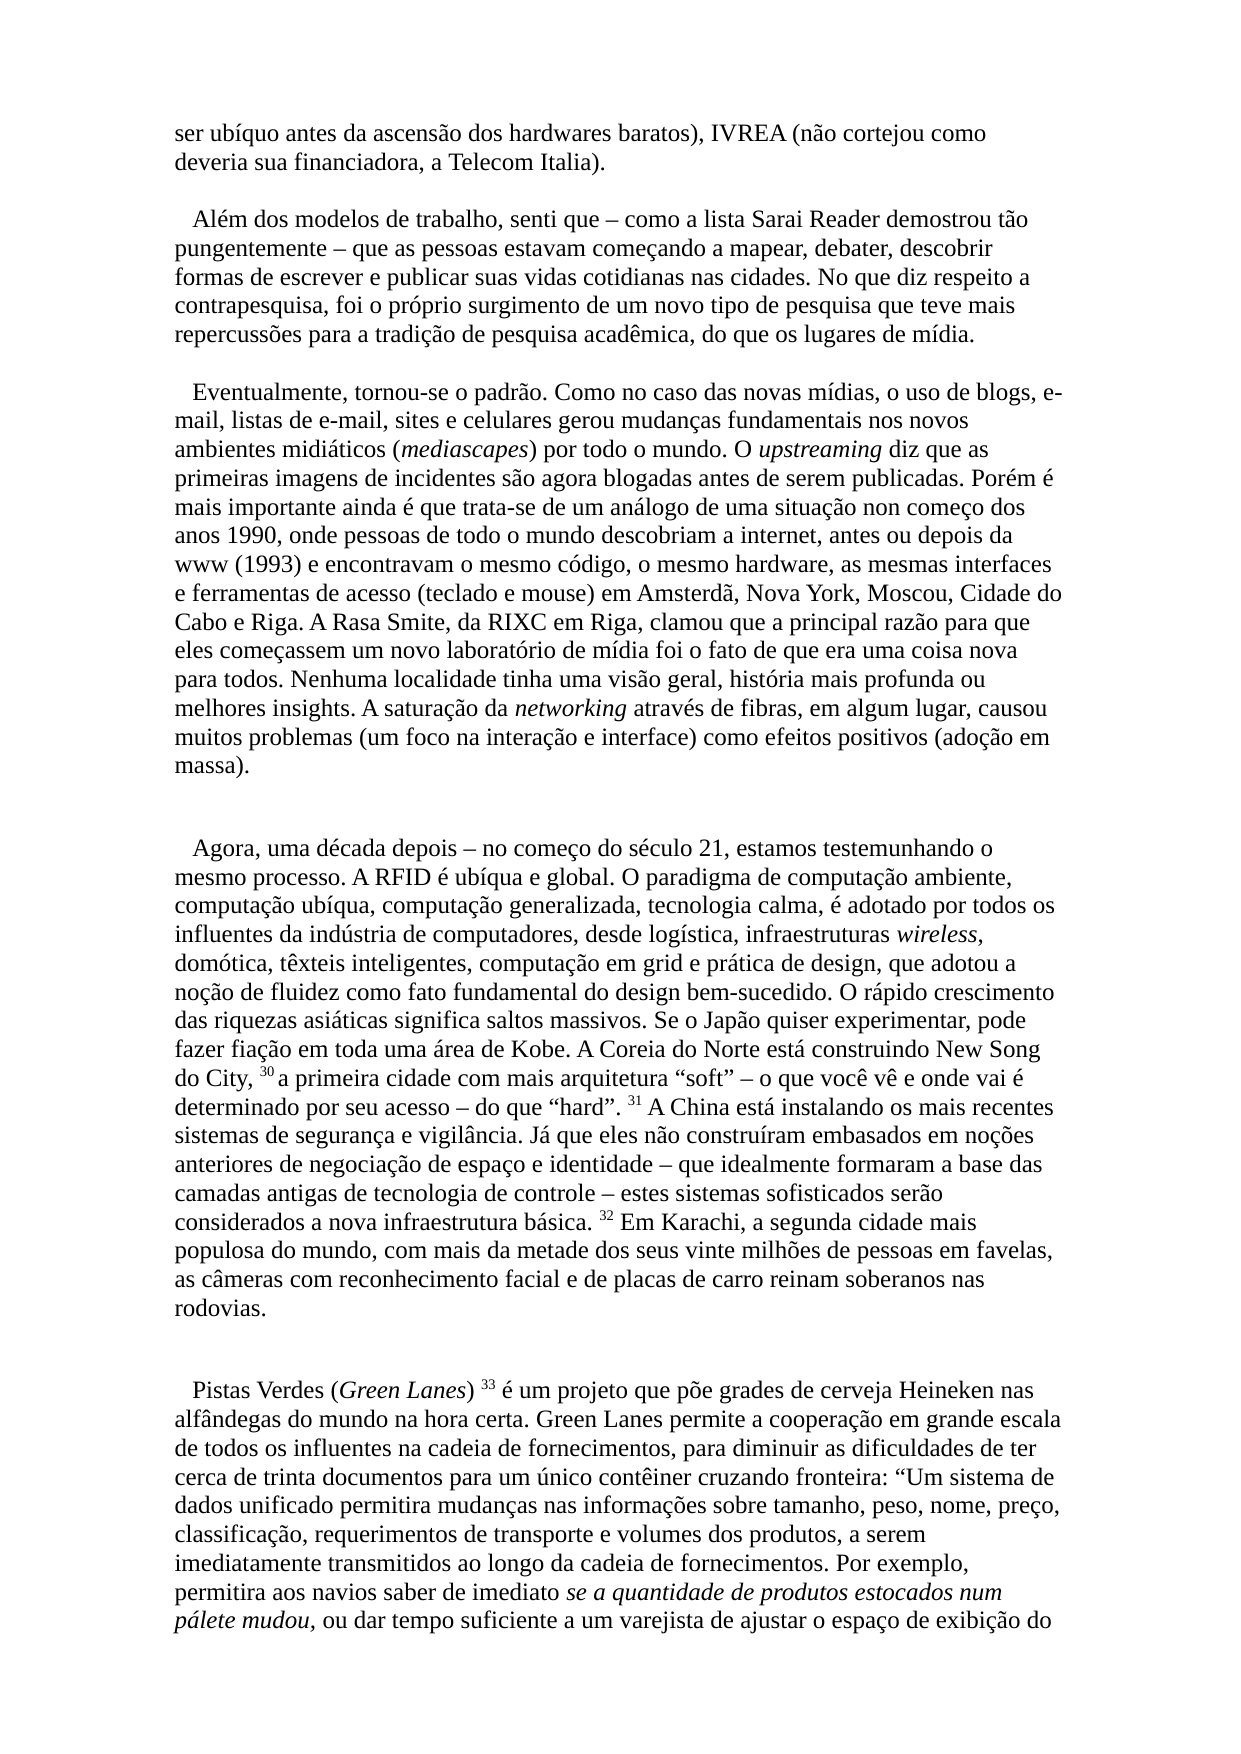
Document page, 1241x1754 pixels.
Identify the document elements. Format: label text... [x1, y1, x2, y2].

text ser ubíquo antes da ascensão dos hardwares baratos), IVREA (não cortejou como deveria sua financiadora, a Telecom Italia). [174, 118, 1064, 176]
text Eventualmente, tornou-se o padrão. Como no caso das novas mídias, o uso de blogs, e-mail, listas de e-mail, sites e celulares gerou mudanças fundamentais nos novos ambientes midiáticos (mediascapes) por todo o mundo. O upstreaming diz que as primeiras imagens de incidentes são agora blogadas antes de serem publicadas. Porém é mais importante ainda é que trata-se de um análogo de uma situação non começo dos anos 1990, onde pessoas de todo o mundo descobriam a internet, antes ou depois da www (1993) e encontravam o mesmo código, o mesmo hardware, as mesmas interfaces e ferramentas de acesso (teclado e mouse) em Amsterdã, Nova York, Moscou, Cidade do Cabo e Riga. A Rasa Smite, da RIXC em Riga, clamou que a principal razão para que eles começassem um novo laboratório de mídia foi o fato de que era uma coisa nova para todos. Nenhuma localidade tinha uma visão geral, história mais profunda ou melhores insights. A saturação da networking através de fibras, em algum lugar, causou muitos problemas (um foco na interação e interface) como efeitos positivos (adoção em massa). [174, 377, 1064, 779]
text Pistas Verdes (Green Lanes) 33 é um projeto que põe grades de cerveja Heineken nas alfândegas do mundo na hora certa. Green Lanes permite a cooperação em grande escala de todos os influentes na cadeia de fornecimentos, para diminuir as dificuldades de ter cerca de trinta documentos para um único contêiner cruzando fronteira: “Um sistema de dados unificado permitira mudanças nas informações sobre tamanho, peso, nome, preço, classificação, requerimentos de transporte e volumes dos produtos, a serem imediatamente transmitidos ao longo da cadeia de fornecimentos. Por exemplo, permitira aos navios saber de imediato se a quantidade de produtos estocados num pálete mudou, ou dar tempo suficiente a um varejista de ajustar o espaço de exibição do [174, 1376, 1064, 1634]
text Agora, uma década depois – no começo do século 21, estamos testemunhando o mesmo processo. A RFID é ubíqua e global. O paradigma de computação ambiente, computação ubíqua, computação generalizada, tecnologia calma, é adotado por todos os influentes da indústria de computadores, desde logística, infraestruturas wireless, domótica, têxteis inteligentes, computação em grid e prática de design, que adotou a noção de fluidez como fato fundamental do design bem-sucedido. O rápido crescimento das riquezas asiáticas significa saltos massivos. Se o Japão quiser experimentar, pode fazer fiação em toda uma área de Kobe. A Coreia do Norte está construindo New Song do City, 30 a primeira cidade com mais arquitetura “soft” – o que você vê e onde vai é determinado por seu acesso – do que “hard”. 31 A China está instalando os mais recentes sistemas de segurança e vigilância. Já que eles não construíram embasados em noções anteriores de negociação de espaço e identidade – que idealmente formaram a base das camadas antigas de tecnologia de controle – estes sistemas sofisticados serão considerados a nova infraestrutura básica. 32 Em Karachi, a segunda cidade mais populosa do mundo, com mais da metade dos seus vinte milhões de pessoas em favelas, as câmeras com reconhecimento facial e de placas de carro reinam soberanos nas rodovias. [174, 833, 1064, 1322]
text Além dos modelos de trabalho, senti que – como a lista Sarai Reader demostrou tão pungentemente – que as pessoas estavam começando a mapear, debater, descobrir formas de escrever e publicar suas vidas cotidianas nas cidades. No que diz respeito a contrapesquisa, foi o próprio surgimento de um novo tipo de pesquisa que teve mais repercussões para a tradição de pesquisa acadêmica, do que os lugares de mídia. [174, 204, 1064, 348]
